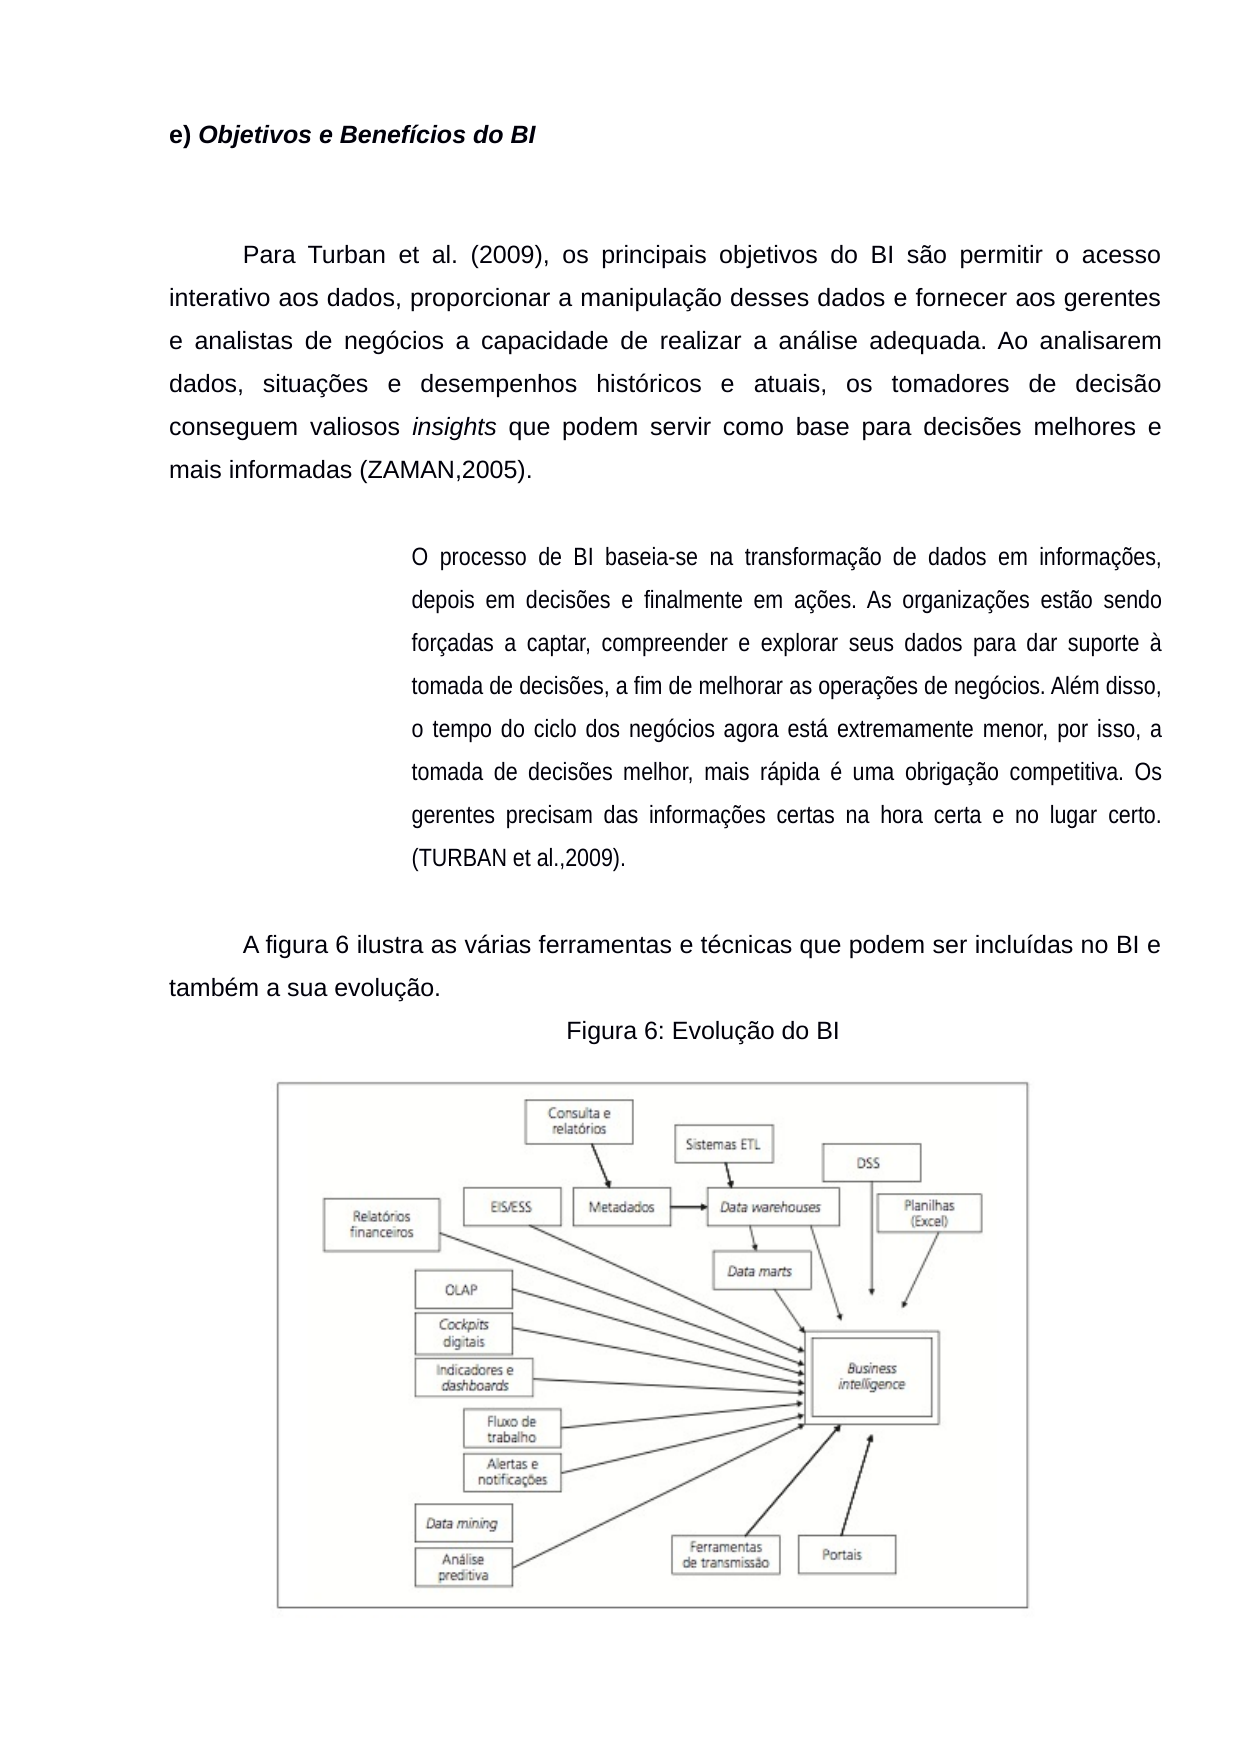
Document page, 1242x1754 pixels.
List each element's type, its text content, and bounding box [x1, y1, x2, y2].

text e) Objetivos e Benefícios do BI [169, 120, 1171, 149]
text Figura 6: Evolução do BI [169, 1016, 1163, 1044]
picture [260, 1073, 1047, 1618]
text A figura 6 ilustra as várias ferramentas e técnicas que podem ser incluídas no BI e também a sua evolução. [169, 929, 1163, 1001]
text O processo de BI baseia-se na transformação de dados em informações, depois em decisões e finalmente em ações. As organizações estão sendo forçadas a captar, compreender e explorar seus dados para dar suporte à tomada de decisões, a fim de melhorar as operações de negócios. Além disso, o tempo do ciclo dos negócios agora está extremamente menor, por isso, a tomada de decisões melhor, mais rápida é uma obrigação competitiva. Os gerentes precisam das informações certas na hora certa e no lugar certo. (TURBAN et al.,2009). [411, 541, 1163, 872]
text Para Turban et al. (2009), os principais objetivos do BI são permitir o acesso interativo aos dados, proporcionar a manipulação desses dados e fornecer aos gerentes e analistas de negócios a capacidade de realizar a análise adequada. Ao analisarem dados, situações e desempenhos históricos e atuais, os tomadores de decisão conseguem valiosos insights que podem servir como base para decisões melhores e mais informadas (ZAMAN,2005). [169, 239, 1163, 484]
